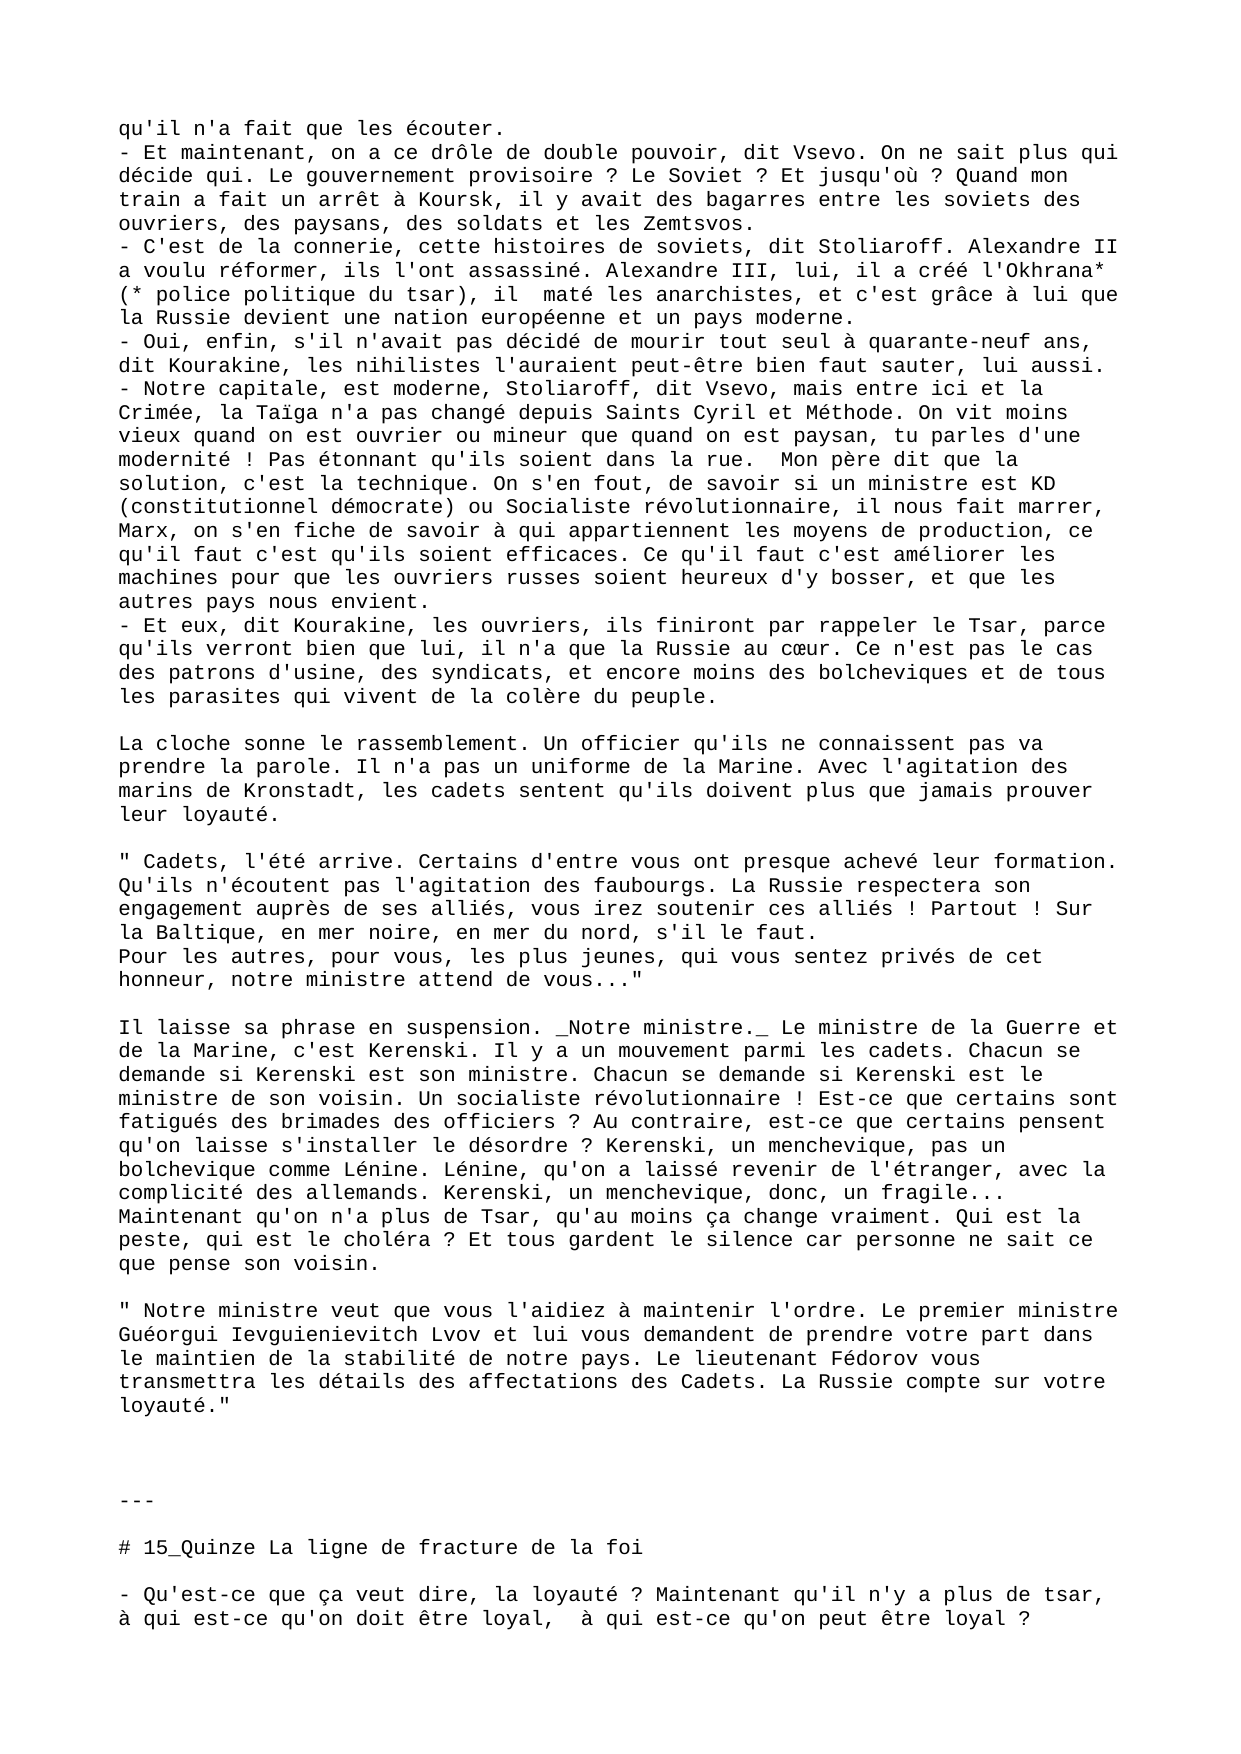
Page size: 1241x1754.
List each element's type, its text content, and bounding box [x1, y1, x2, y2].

text --- [118, 1489, 1122, 1513]
text # 15_Quinze La ligne de fracture de la foi [118, 1537, 1122, 1561]
text qu'il n'a fait que les écouter. [118, 118, 1122, 142]
text - Oui, enfin, s'il n'avait pas décidé de mourir tout seul à quarante-neuf ans, dit Kourakine, les nihilistes l'auraient peut-être bien faut sauter, lui aussi. [118, 331, 1122, 378]
text - Qu'est-ce que ça veut dire, la loyauté ? Maintenant qu'il n'y a plus de tsar, à qui est-ce qu'on doit être loyal, à qui est-ce qu'on peut être loyal ? [118, 1584, 1122, 1631]
text - Et eux, dit Kourakine, les ouvriers, ils finiront par rappeler le Tsar, parce qu'ils verront bien que lui, il n'a que la Russie au cœur. Ce n'est pas le cas des patrons d'usine, des syndicats, et encore moins des bolcheviques et de tous les parasites qui vivent de la colère du peuple. [118, 615, 1122, 709]
text La cloche sonne le rassemblement. Un officier qu'ils ne connaissent pas va prendre la parole. Il n'a pas un uniforme de la Marine. Avec l'agitation des marins de Kronstadt, les cadets sentent qu'ils doivent plus que jamais prouver leur loyauté. [118, 733, 1122, 827]
text Il laisse sa phrase en suspension. _Notre ministre._ Le ministre de la Guerre et de la Marine, c'est Kerenski. Il y a un mouvement parmi les cadets. Chacun se demande si Kerenski est son ministre. Chacun se demande si Kerenski est le ministre de son voisin. Un socialiste révolutionnaire ! Est-ce que certains sont fatigués des brimades des officiers ? Au contraire, est-ce que certains pensent qu'on laisse s'installer le désordre ? Kerenski, un menchevique, pas un bolchevique comme Lénine. Lénine, qu'on a laissé revenir de l'étranger, avec la complicité des allemands. Kerenski, un menchevique, donc, un fragile... Maintenant qu'on n'a plus de Tsar, qu'au moins ça change vraiment. Qui est la peste, qui est le choléra ? Et tous gardent le silence car personne ne sait ce que pense son voisin. [118, 1017, 1122, 1277]
text - Notre capitale, est moderne, Stoliaroff, dit Vsevo, mais entre ici et la Crimée, la Taïga n'a pas changé depuis Saints Cyril et Méthode. On vit moins vieux quand on est ouvrier ou mineur que quand on est paysan, tu parles d'une modernité ! Pas étonnant qu'ils soient dans la rue. Mon père dit que la solution, c'est la technique. On s'en fout, de savoir si un ministre est KD (constitutionnel démocrate) ou Socialiste révolutionnaire, il nous fait marrer, Marx, on s'en fiche de savoir à qui appartiennent les moyens de production, ce qu'il faut c'est qu'ils soient efficaces. Ce qu'il faut c'est améliorer les machines pour que les ouvriers russes soient heureux d'y bosser, et que les autres pays nous envient. [118, 378, 1122, 615]
text - C'est de la connerie, cette histoires de soviets, dit Stoliaroff. Alexandre II a voulu réformer, ils l'ont assassiné. Alexandre III, lui, il a créé l'Okhrana* (* police politique du tsar), il maté les anarchistes, et c'est grâce à lui que la Russie devient une nation européenne et un pays moderne. [118, 236, 1122, 331]
text " Cadets, l'été arrive. Certains d'entre vous ont presque achevé leur formation. Qu'ils n'écoutent pas l'agitation des faubourgs. La Russie respectera son engagement auprès de ses alliés, vous irez soutenir ces alliés ! Partout ! Sur la Baltique, en mer noire, en mer du nord, s'il le faut. [118, 851, 1122, 946]
text Pour les autres, pour vous, les plus jeunes, qui vous sentez privés de cet honneur, notre ministre attend de vous..." [118, 946, 1122, 993]
text " Notre ministre veut que vous l'aidiez à maintenir l'ordre. Le premier ministre Guéorgui Ievguienievitch Lvov et lui vous demandent de prendre votre part dans le maintien de la stabilité de notre pays. Le lieutenant Fédorov vous transmettra les détails des affectations des Cadets. La Russie compte sur votre loyauté." [118, 1300, 1122, 1419]
text - Et maintenant, on a ce drôle de double pouvoir, dit Vsevo. On ne sait plus qui décide qui. Le gouvernement provisoire ? Le Soviet ? Et jusqu'où ? Quand mon train a fait un arrêt à Koursk, il y avait des bagarres entre les soviets des ouvriers, des paysans, des soldats et les Zemtsvos. [118, 142, 1122, 236]
